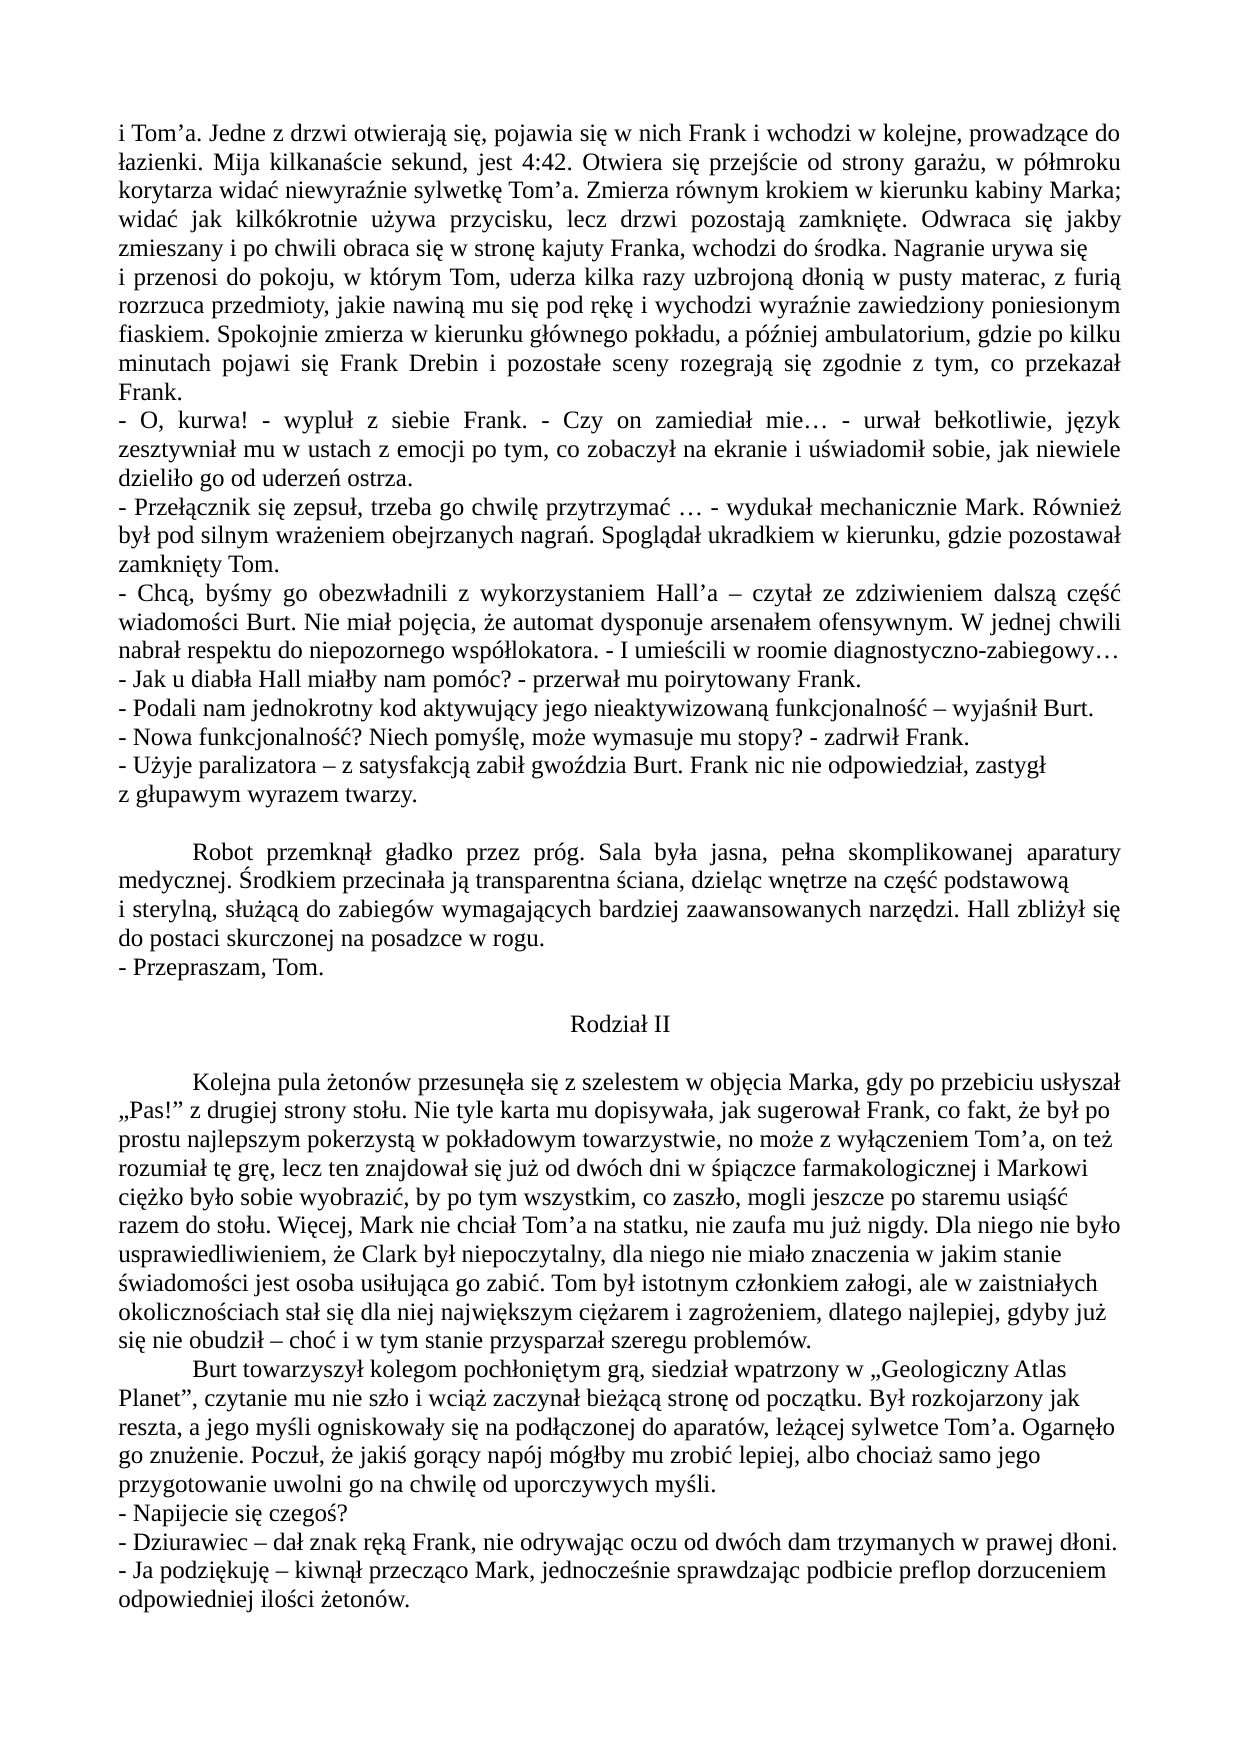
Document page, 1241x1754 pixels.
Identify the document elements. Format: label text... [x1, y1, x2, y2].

text - Użyje paralizatora – z satysfakcją zabił gwoździa Burt. Frank nic nie odpowiedział, zastygł [118, 751, 1122, 779]
text - Podali nam jednokrotny kod aktywujący jego nieaktywizowaną funkcjonalność – wyjaśnił Burt. [118, 693, 1122, 722]
text - Napijecie się czegoś? [118, 1498, 1122, 1527]
text z głupawym wyrazem twarzy. [118, 779, 1122, 808]
text i sterylną, służącą do zabiegów wymagających bardziej zaawansowanych narzędzi. Hall zbliżył się do postaci skurczonej na posadzce w rogu. [118, 894, 1122, 952]
text - Chcą, byśmy go obezwładnili z wykorzystaniem Hall’a – czytał ze zdziwieniem dalszą część wiadomości Burt. Nie miał pojęcia, że automat dysponuje arsenałem ofensywnym. W jednej chwili nabrał respektu do niepozornego współlokatora. - I umieścili w roomie diagnostyczno-zabiegowy… [118, 578, 1122, 664]
text Rodział II [118, 1009, 1122, 1038]
text - Przełącznik się zepsuł, trzeba go chwilę przytrzymać … - wydukał mechanicznie Mark. Również był pod silnym wrażeniem obejrzanych nagrań. Spoglądał ukradkiem w kierunku, gdzie pozostawał zamknięty Tom. [118, 492, 1122, 578]
text - O, kurwa! - wypluł z siebie Frank. - Czy on zamiediał mie… - urwał bełkotliwie, język zesztywniał mu w ustach z emocji po tym, co zobaczył na ekranie i uświadomił sobie, jak niewiele dzieliło go od uderzeń ostrza. [118, 406, 1122, 492]
text i przenosi do pokoju, w którym Tom, uderza kilka razy uzbrojoną dłonią w pusty materac, z furią rozrzuca przedmioty, jakie nawiną mu się pod rękę i wychodzi wyraźnie zawiedziony poniesionym fiaskiem. Spokojnie zmierza w kierunku głównego pokładu, a później ambulatorium, gdzie po kilku minutach pojawi się Frank Drebin i pozostałe sceny rozegrają się zgodnie z tym, co przekazał Frank. [118, 262, 1122, 406]
text - Przepraszam, Tom. [118, 952, 1122, 981]
text - Ja podziękuję – kiwnął przecząco Mark, jednocześnie sprawdzając podbicie preflop dorzuceniem odpowiedniej ilości żetonów. [118, 1556, 1122, 1613]
text Robot przemknął gładko przez próg. Sala była jasna, pełna skomplikowanej aparatury medycznej. Środkiem przecinała ją transparentna ściana, dzieląc wnętrze na część podstawową [118, 837, 1122, 894]
text i Tom’a. Jedne z drzwi otwierają się, pojawia się w nich Frank i wchodzi w kolejne, prowadzące do łazienki. Mija kilkanaście sekund, jest 4:42. Otwiera się przejście od strony garażu, w półmroku korytarza widać niewyraźnie sylwetkę Tom’a. Zmierza równym krokiem w kierunku kabiny Marka; widać jak kilkókrotnie używa przycisku, lecz drzwi pozostają zamknięte. Odwraca się jakby zmieszany i po chwili obraca się w stronę kajuty Franka, wchodzi do środka. Nagranie urywa się [118, 118, 1122, 262]
text - Nowa funkcjonalność? Niech pomyślę, może wymasuje mu stopy? - zadrwił Frank. [118, 722, 1122, 751]
text - Dziurawiec – dał znak ręką Frank, nie odrywając oczu od dwóch dam trzymanych w prawej dłoni. [118, 1527, 1122, 1556]
text - Jak u diabła Hall miałby nam pomóc? - przerwał mu poirytowany Frank. [118, 664, 1122, 693]
text Kolejna pula żetonów przesunęła się z szelestem w objęcia Marka, gdy po przebiciu usłyszał „Pas!” z drugiej strony stołu. Nie tyle karta mu dopisywała, jak sugerował Frank, co fakt, że był po prostu najlepszym pokerzystą w pokładowym towarzystwie, no może z wyłączeniem Tom’a, on też rozumiał tę grę, lecz ten znajdował się już od dwóch dni w śpiączce farmakologicznej i Markowi ciężko było sobie wyobrazić, by po tym wszystkim, co zaszło, mogli jeszcze po staremu usiąść razem do stołu. Więcej, Mark nie chciał Tom’a na statku, nie zaufa mu już nigdy. Dla niego nie było usprawiedliwieniem, że Clark był niepoczytalny, dla niego nie miało znaczenia w jakim stanie świadomości jest osoba usiłująca go zabić. Tom był istotnym członkiem załogi, ale w zaistniałych okolicznościach stał się dla niej największym ciężarem i zagrożeniem, dlatego najlepiej, gdyby już się nie obudził – choć i w tym stanie przysparzał szeregu problemów. [118, 1067, 1122, 1354]
text Burt towarzyszył kolegom pochłoniętym grą, siedział wpatrzony w „Geologiczny Atlas Planet”, czytanie mu nie szło i wciąż zaczynał bieżącą stronę od początku. Był rozkojarzony jak reszta, a jego myśli ogniskowały się na podłączonej do aparatów, leżącej sylwetce Tom’a. Ogarnęło go znużenie. Poczuł, że jakiś gorący napój mógłby mu zrobić lepiej, albo chociaż samo jego przygotowanie uwolni go na chwilę od uporczywych myśli. [118, 1354, 1122, 1498]
